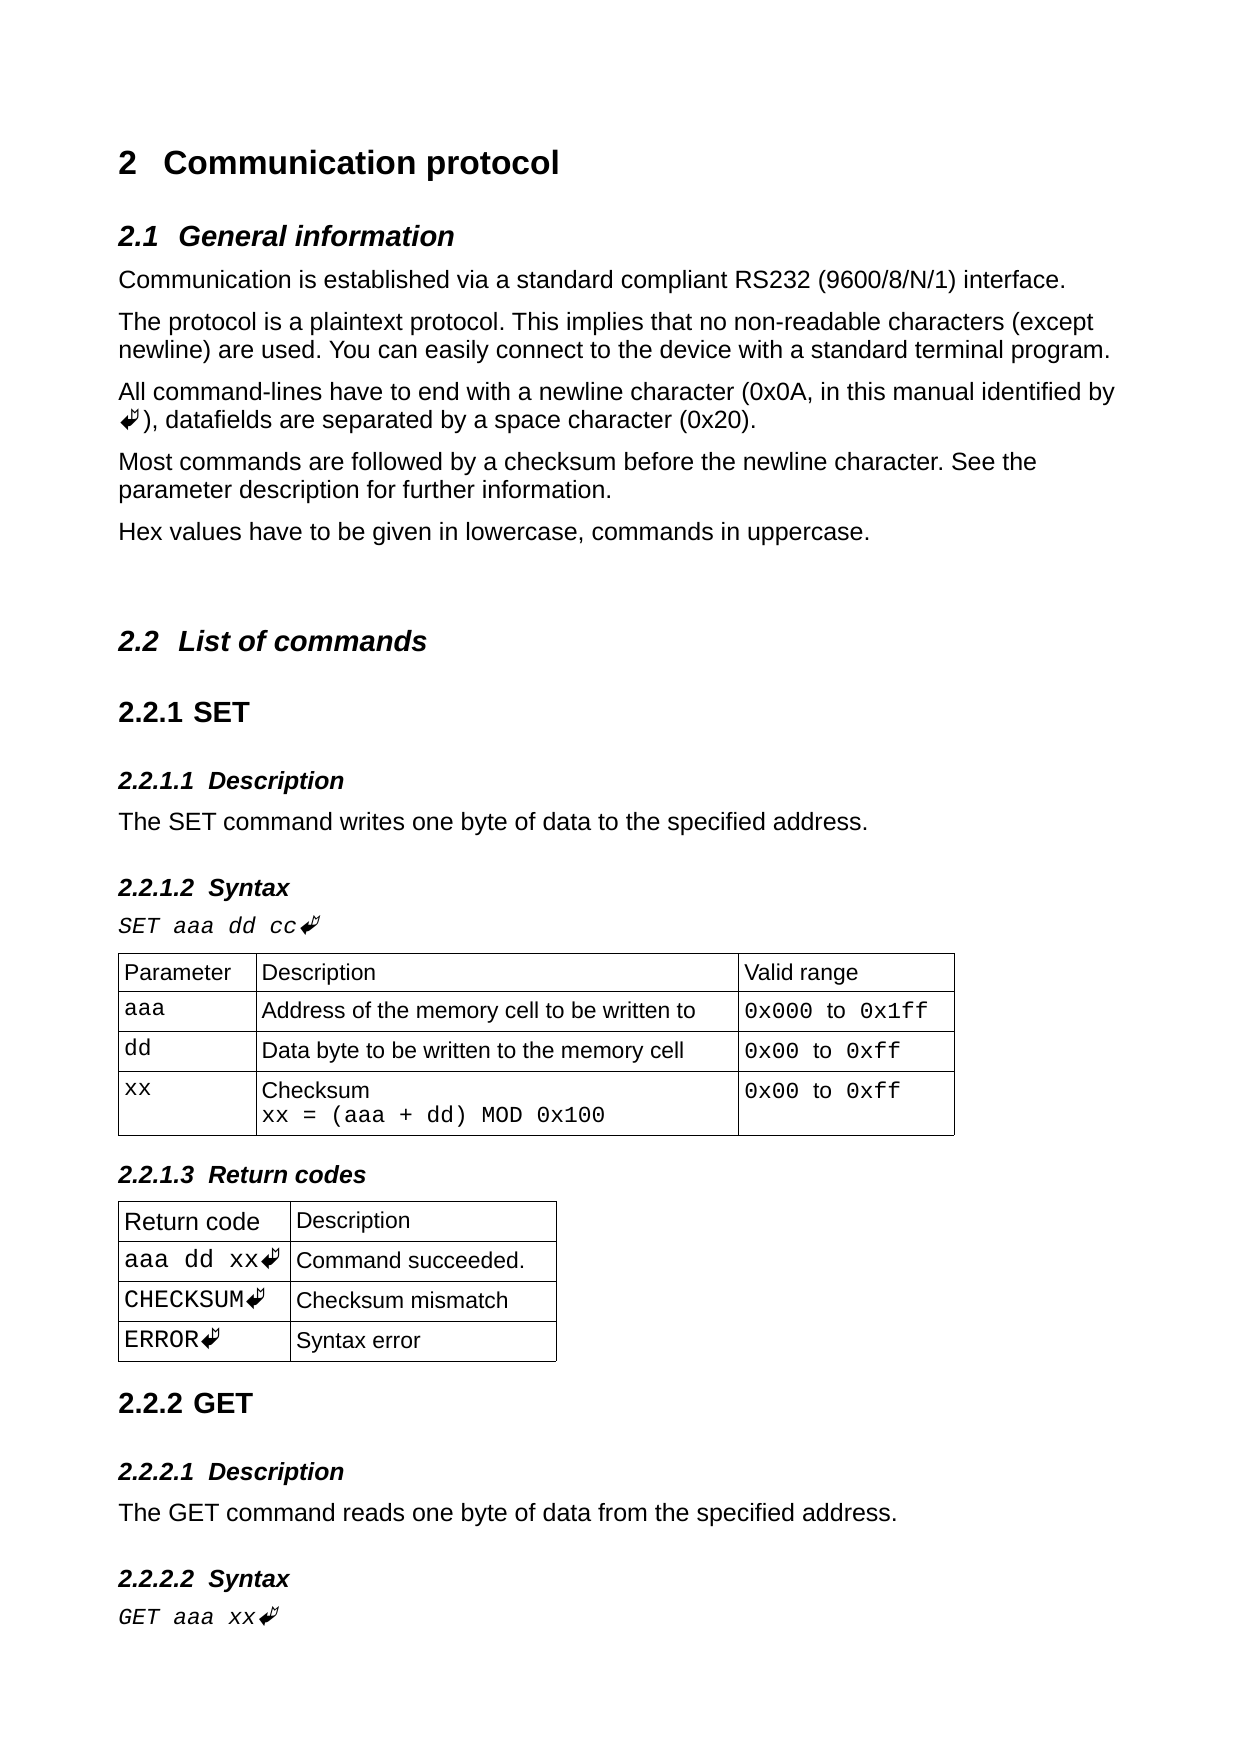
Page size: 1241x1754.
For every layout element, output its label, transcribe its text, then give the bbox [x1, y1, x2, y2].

text The SET command writes one byte of data to the specified address. [118, 807, 1122, 836]
subtitle Description [118, 1457, 1122, 1485]
table_cell Syntax error [291, 1322, 556, 1361]
text SET aaa dd cc [118, 914, 1122, 941]
table_cell CHECKSUM [119, 1282, 290, 1321]
text Communication is established via a standard compliant RS232 (9600/8/N/1) interface. [118, 265, 1122, 294]
table_cell dd [119, 1032, 256, 1071]
table_cell 0x00 to 0xff [739, 1032, 954, 1071]
subtitle Syntax [118, 873, 1122, 902]
subtitle Syntax [118, 1564, 1122, 1593]
subtitle Return codes [118, 1160, 1122, 1188]
text Hex values have to be given in lowercase, commands in uppercase. [118, 517, 1122, 545]
table_cell 0x00 to 0xff [739, 1072, 954, 1134]
text The GET command reads one byte of data from the specified address. [118, 1498, 1122, 1527]
table_cell Checksum xx = (aaa + dd) MOD 0x100 [257, 1072, 738, 1134]
table_cell Data byte to be written to the memory cell [257, 1032, 738, 1071]
table_cell Address of the memory cell to be written to [257, 992, 738, 1031]
table_cell aaa dd xx [119, 1242, 290, 1281]
table_header Return code [119, 1202, 290, 1241]
table_header Valid range [739, 954, 954, 991]
subtitle SET [118, 695, 1122, 729]
subtitle General information [118, 219, 1122, 253]
text GET aaa xx [118, 1605, 1122, 1631]
table_header Parameter [119, 954, 256, 991]
text Most commands are followed by a checksum before the newline character. See the parameter description for further information. [118, 447, 1122, 504]
table_cell 0x000 to 0x1ff [739, 992, 954, 1031]
text All command-lines have to end with a newline character (0x0A, in this manual identified by ), datafields are separated by a space character (0x20). [118, 377, 1122, 434]
subtitle GET [118, 1386, 1122, 1419]
text The protocol is a plaintext protocol. This implies that no non-readable characters (except newline) are used. You can easily connect to the device with a standard terminal program. [118, 307, 1122, 364]
table_cell Checksum mismatch [291, 1282, 556, 1321]
table_cell aaa [119, 992, 256, 1031]
subtitle Description [118, 766, 1122, 795]
table_header Description [257, 954, 738, 991]
table_header Description [291, 1202, 556, 1241]
subtitle List of commands [118, 624, 1122, 658]
table_cell xx [119, 1072, 256, 1134]
subtitle Communication protocol [118, 143, 1122, 182]
table_cell Command succeeded. [291, 1242, 556, 1281]
table_cell ERROR [119, 1322, 290, 1361]
